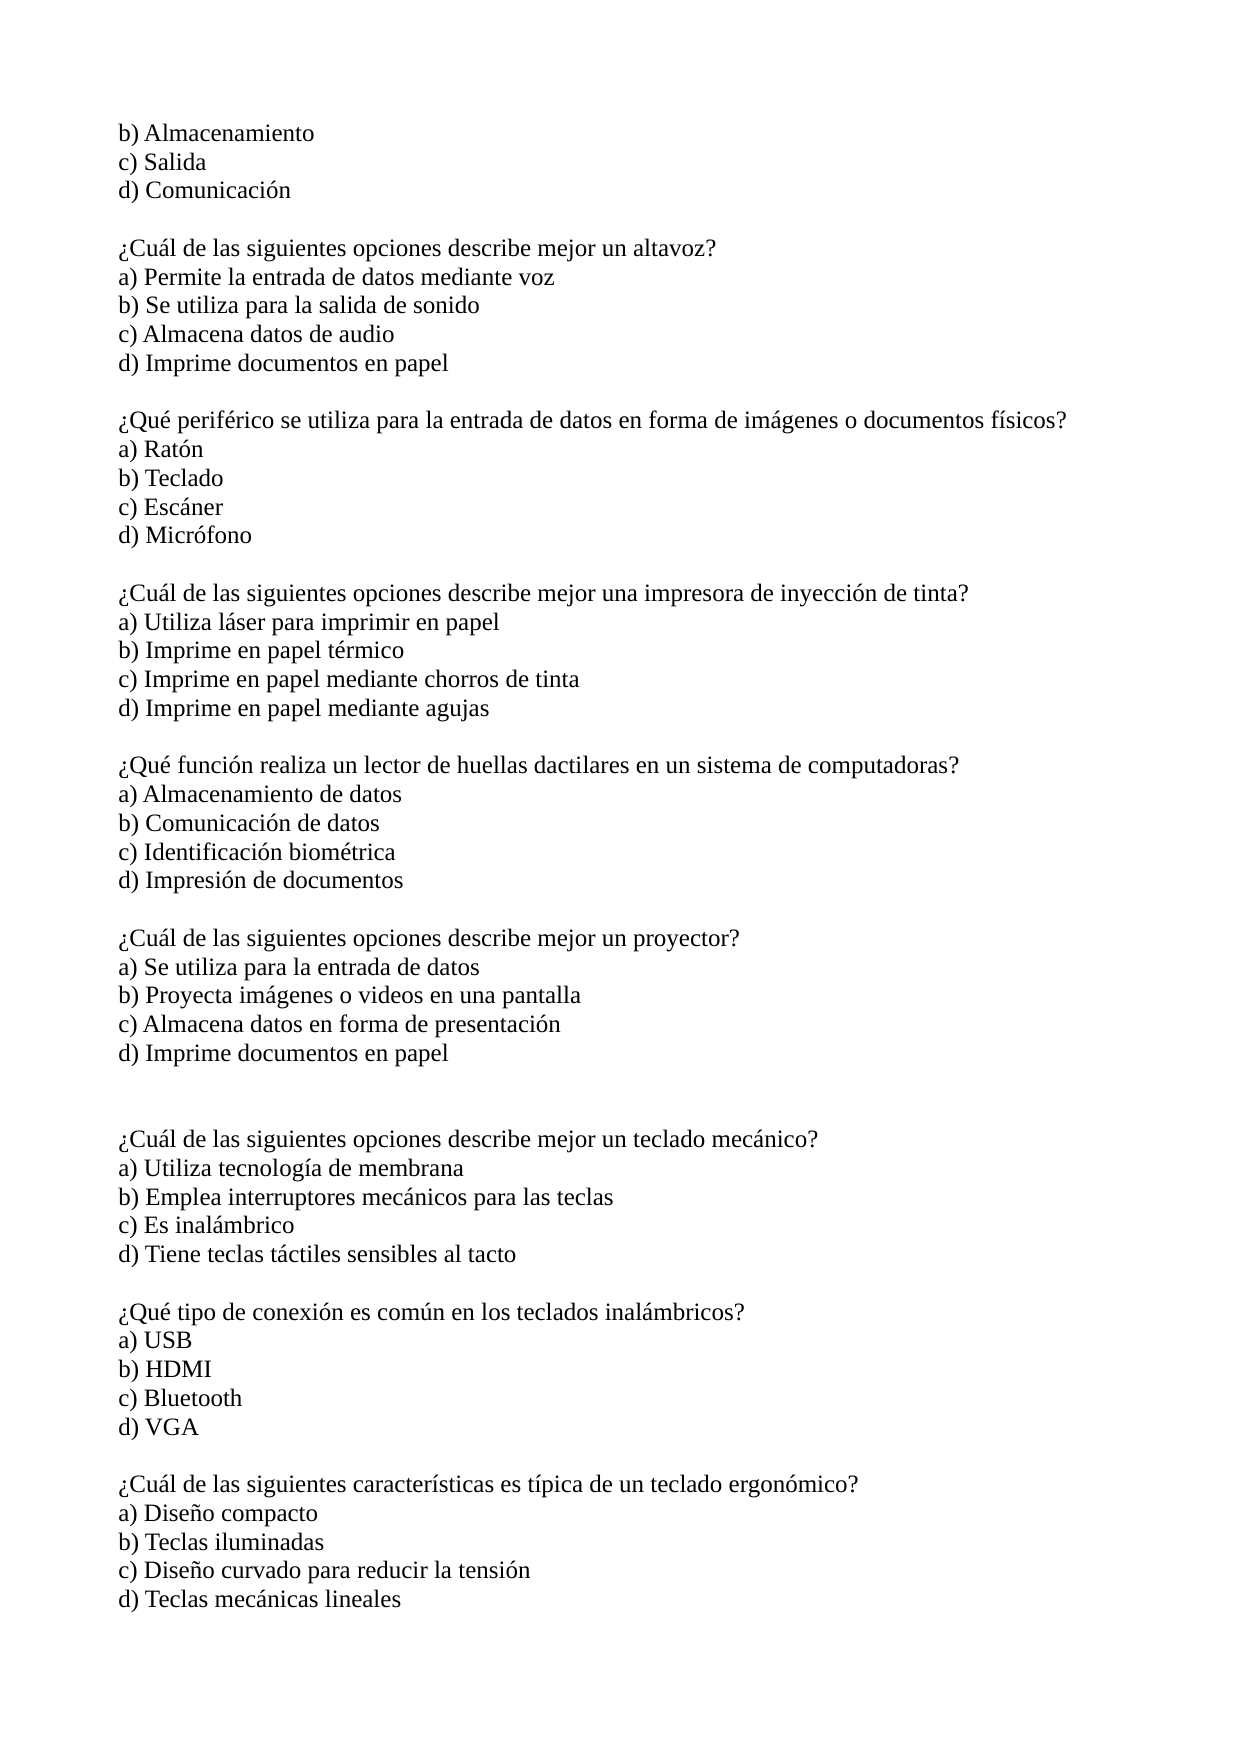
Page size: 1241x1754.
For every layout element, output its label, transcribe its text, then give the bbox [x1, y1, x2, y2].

text c) Almacena datos en forma de presentación [118, 1009, 1122, 1038]
text b) Proyecta imágenes o videos en una pantalla [118, 981, 1122, 1009]
text b) Comunicación de datos [118, 808, 1122, 837]
text a) Utiliza láser para imprimir en papel [118, 607, 1122, 636]
text d) Teclas mecánicas lineales [118, 1584, 1122, 1613]
text d) Imprime en papel mediante agujas [118, 693, 1122, 722]
text ¿Qué periférico se utiliza para la entrada de datos en forma de imágenes o documentos físicos? [118, 406, 1122, 434]
text c) Salida [118, 147, 1122, 176]
text a) Ratón [118, 434, 1122, 463]
text b) Teclado [118, 463, 1122, 492]
text d) Comunicación [118, 176, 1122, 204]
text ¿Qué tipo de conexión es común en los teclados inalámbricos? [118, 1297, 1122, 1326]
text a) USB [118, 1326, 1122, 1354]
text b) Se utiliza para la salida de sonido [118, 291, 1122, 319]
text d) Tiene teclas táctiles sensibles al tacto [118, 1239, 1122, 1268]
text c) Imprime en papel mediante chorros de tinta [118, 664, 1122, 693]
text ¿Cuál de las siguientes características es típica de un teclado ergonómico? [118, 1469, 1122, 1498]
text d) VGA [118, 1412, 1122, 1441]
text ¿Cuál de las siguientes opciones describe mejor un altavoz? [118, 233, 1122, 262]
text b) HDMI [118, 1354, 1122, 1383]
text ¿Cuál de las siguientes opciones describe mejor una impresora de inyección de tinta? [118, 578, 1122, 607]
text b) Teclas iluminadas [118, 1527, 1122, 1556]
text d) Micrófono [118, 521, 1122, 549]
text c) Escáner [118, 492, 1122, 521]
text a) Almacenamiento de datos [118, 779, 1122, 808]
text d) Imprime documentos en papel [118, 1038, 1122, 1067]
text b) Almacenamiento [118, 118, 1122, 147]
text d) Impresión de documentos [118, 866, 1122, 894]
text a) Utiliza tecnología de membrana [118, 1153, 1122, 1182]
text c) Identificación biométrica [118, 837, 1122, 866]
text a) Permite la entrada de datos mediante voz [118, 262, 1122, 291]
text b) Emplea interruptores mecánicos para las teclas [118, 1182, 1122, 1211]
text c) Bluetooth [118, 1383, 1122, 1412]
text ¿Cuál de las siguientes opciones describe mejor un teclado mecánico? [118, 1124, 1122, 1153]
text d) Imprime documentos en papel [118, 348, 1122, 377]
text ¿Qué función realiza un lector de huellas dactilares en un sistema de computadoras? [118, 751, 1122, 779]
text c) Es inalámbrico [118, 1211, 1122, 1239]
text c) Diseño curvado para reducir la tensión [118, 1556, 1122, 1584]
text a) Se utiliza para la entrada de datos [118, 952, 1122, 981]
text b) Imprime en papel térmico [118, 636, 1122, 664]
text a) Diseño compacto [118, 1498, 1122, 1527]
text c) Almacena datos de audio [118, 319, 1122, 348]
text ¿Cuál de las siguientes opciones describe mejor un proyector? [118, 923, 1122, 952]
